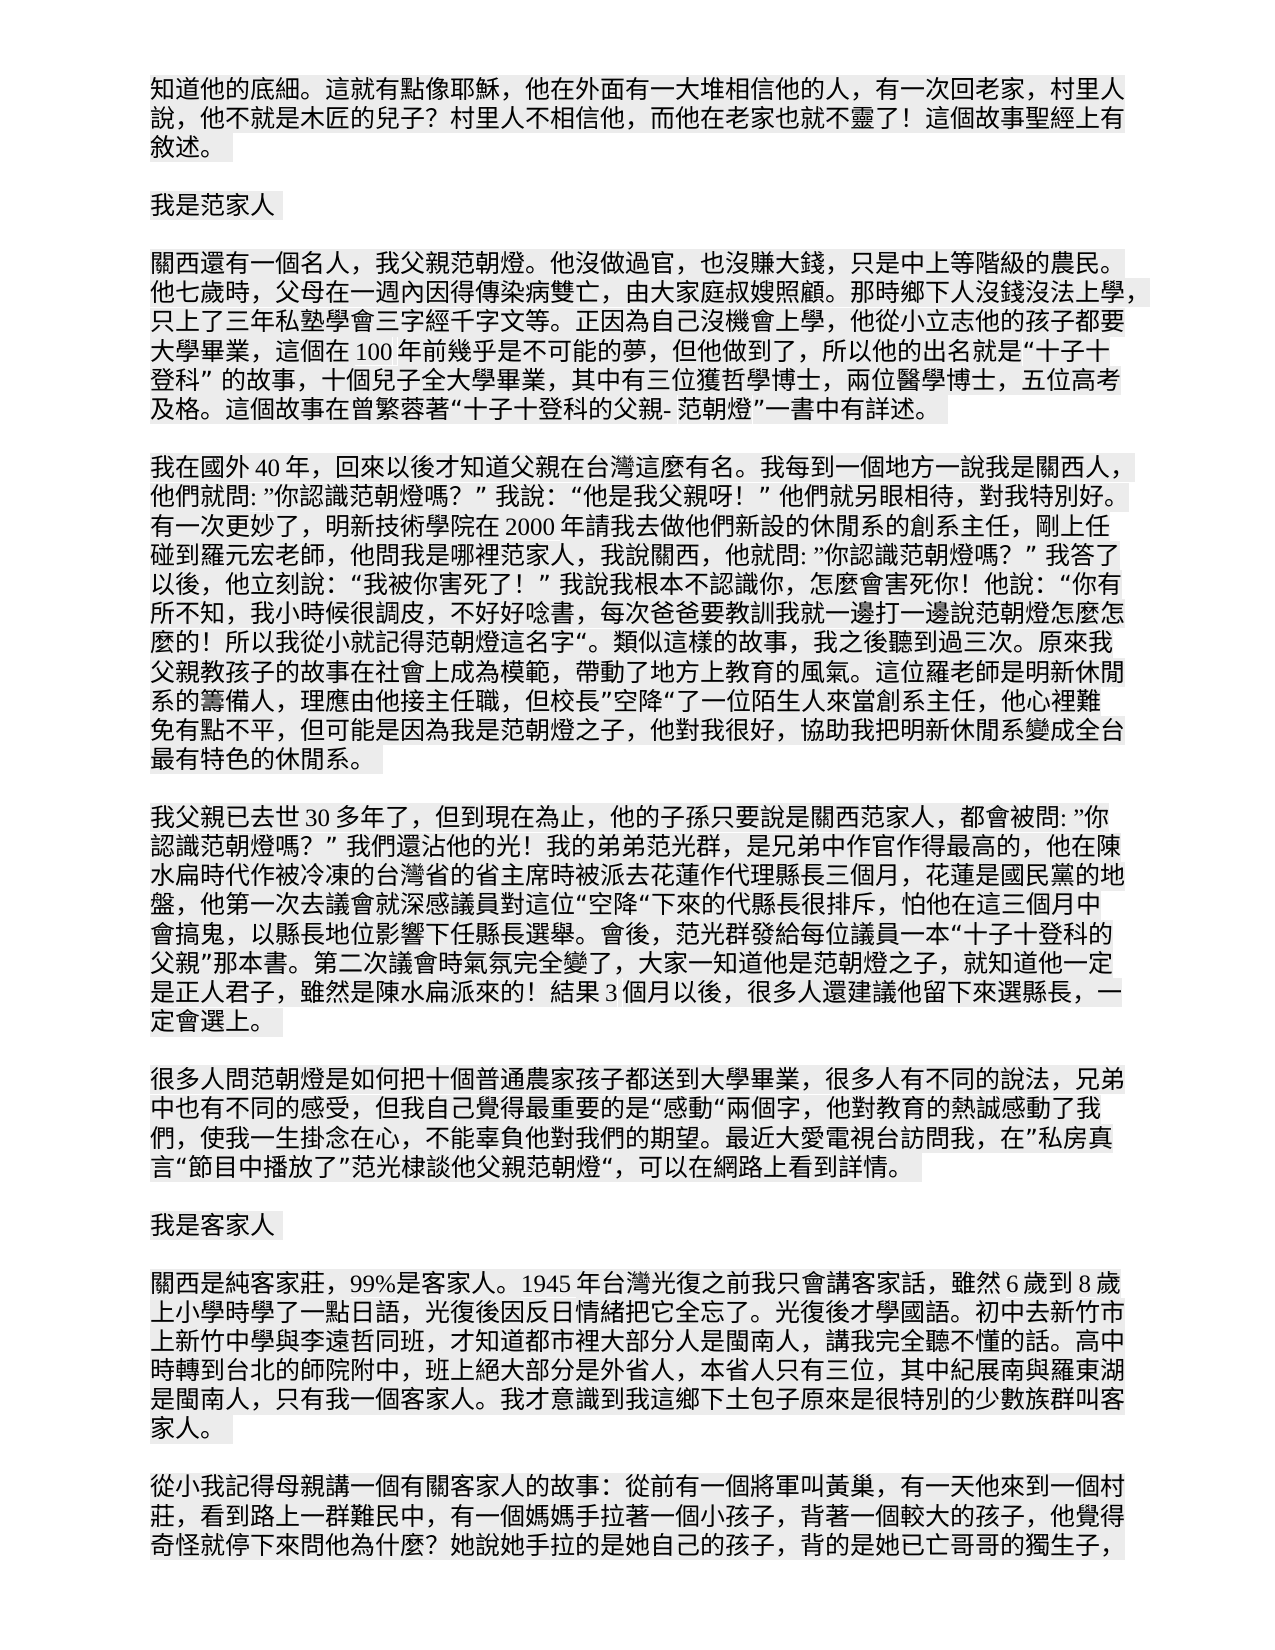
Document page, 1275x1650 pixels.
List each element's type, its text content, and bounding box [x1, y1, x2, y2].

text 范光棣這次訪談我只看了15分中，不過內容大概都是在這篇文章裡面，文章挺長的，我閱讀速度慢，看了一個小時才看完。 https://www.facebook.com/kunifann/posts/856791334432223 繞了一大圈* 范光棣 2016年3月 我是什麼人 最近常在電視上看到一些人在討論他是什麼人（臺灣人），不是什麼人（中國人），我就思考 “我是什麼人？”這個問題。我的答案是：我是關西人，我是范家人，我是客家人，我是臺灣人，我是中國人，我是美國人，我是加拿大人，我是人。其實我現在最關心的是：我是什麼動物？我們這種動物怎麼變成了地球的癌細胞？這個暫時不談，先談我是關西人。 我是關西人 關西最有名的是 “摸骨”，我在國外每次碰到臺灣來的人，一提我是關西人，他就說 “摸骨”！都要問，關西摸骨是否像傳說一樣“靈”。最近36班同學石家孝回台，一起吃飯，他就問。去年從巴西來了一家華人到我們“拇指園”民宿住，我問他怎麼找到我們，他說，是因為他特別來關西要“摸骨”替他算命。我說，抱歉，他去年去世了，但你找到我，幸運了，我比他還“靈”。 那就話說我為什麼算起命來！我的拿手好戲是看手相。我高中畢業就出國，出國之前一個女生都沒靠近過，更別說摸到。到美國後前兩年語言不通，不要說動手，動口都不會。過兩年後會說話了，交上一位印度裔女生，我覺得一切進展得很好，但三個月後她突然把我甩了。事過幾個月看她交上另外一個男朋友了，我才鼓起勇氣問她: 為什麼甩了我，不是都很好嗎？她說：“是很好呀，但我們都交往三個月了，你摸都沒摸過我一次，我以為你是同性戀呢！”。 我才恍然大悟，原來男女交往要趕快動手！問題是我受禮教約束太重，無緣無故摸人不就是性騷擾嗎？ 要摸人也要有一個合理的藉口吧！ 我終於找到好藉口了。我去唐人街買了一本看手相的手冊，下次約會，不到兩分鐘我就說，“我會看手相喔！” 她的手立刻伸出來，我說，“錯手了，是男左女右”，很有學問似的。就這一招，解決了我的“動手”問題，很快地進入西方交女友世界，成為情場高手，細節就不在話下了。 那麼，我怎麼變成很“靈”的算命師呢？首先，我一輩子教哲學，我的最大任務是教學生在人生過程中怎麼避免很多“騙局”。鬼神、算命、星座、風水，宗教等等，都是騙局。這些騙局的共同前提是有利可圖，而圖利的方法是利用人性的弱點。這裡就講算命，首先大家都想事先知道將來，尤其是有大決定要做而猶豫不定之時。但這是不可能的，因為將來還不存在。那麼，為什麼很多人覺得一些算命師很“靈”呢？先講一個最古老最典型的算命故事。荷馬的“史詩”中描述了一個故事：一個國王想向鄰國發動戰爭，當然他想知道會不會贏，他帶了禮物去問當時最“靈”的算命師，這師傅算了一下後說，“這次戰爭，一個大國會被滅亡”。這國王高興得很，立刻攻打鄰國，結果大敗而歸，立刻找這算命師算帳：“你說我會贏，你是大騙子！”。算命師說：“我有說你會贏嗎？我說了什麼？我說一個大國會被滅亡，你自己就是那個大國呀！”。這故事中包含了幾個重點，首先好的算命師不會說錯話，其實基本上是說廢話，之所以被算的人有時會覺得他靈，是被算的人自己說的。假如國王贏了，他當然會大賞這算命師又說他多靈。重點是要說模棱兩可、邏輯上不可能錯、或絕大部分不會錯，或不可能立刻應驗的話。 假如一位女生上手了，我一邊摸著她的手掌一邊說：“妳很愛美（點頭），妳很有藝術感（點頭），妳不好惹，有人辜負妳，妳會懷恨在心（點頭），…（過幾分鐘），其實妳很寬宏大量，很會原諒對不起妳的人（也點頭），…這是妳的生命線，哎呀，妳55歲時會得一場大病！但還好，妳會渡過難關，妳看妳的生命線很長，會很長壽！（30年後她會記得嗎？）…這是妳的愛情線，很多人追妳，但妳很挑剔，…“ 一大堆廢話，但要懂得一些心理學與基本人情世故。若她是有夫之婦，你說：”妳的婚姻不很幸福“（可能錯嗎？）。若你對她有興趣，你說：”今年是妳的大好運年，妳會遇到妳的真愛！“（百發百中！） 我的最後一個教職是育達科技大學的客座教授，普通客座教授只給一年，而我一作5年，就是因為我很“靈“！我到任後，本來的技術學院正申請升格為科技大學。有一天，校長請全系吃飯，我坐在他旁邊，他說：”你這仙風道骨的樣子，好像應該懂得易經！“。我說 ”一點點而已，還在研究“。他說：”那麼，能否請你算一算我們申請改名科大會不會通過？“。我說：”試試看“，就閉上眼睛，過了一分鐘，說：”校長，我跟你保證會通過！不通過你明年不要請我客座！“。結果真的通過了，你說我靈不靈！第二年，校長又請客，那時的大問題是招生，私立學校都面臨新生減少的問題，他又問我：”上次你那麼準，能否再請你算一算今年招生會不會增加？“。我就回答：”大家同心合力，一定會超過去年！“。結果又對了。在場每次都有10多位教授，他們都很驚訝，事後問我怎麼知道，又那麼確定？我說：”我就是靈呀！“。也就因此，我在育達客座了5年，可能打破記錄了。 現在可以告訴老同學們我的秘密了！我當然不”知道“，我又不是教育部長！好的算命師是心理輔導師，他要正面替你加油。校長很相信算命，我沒選擇，只有給他打氣。第一次比較有把握，因為之前我在兩個私立學院教過，也經過轉為科大的過程，注意到第二次申請才通過，育達是第二次申請，故通過可能性很大。至於招生就完全沒把握了，故說了一句廢話：”大家同心合力，一定會超過！“。若沒超過，就是沒有同心合力！這句話不可能錯。 那麼，關西摸骨為什麼那麼有名？他是瞎了，其實並不完全瞎，還可以看到一些。他首次出大名是有一次蔣經國作行政院長還是副總統時來關西親民之旅，那次也安排了來訪問我父親，因為父親在關西很有名望。蔣經國到了關西街上，想去看看有名的“摸骨”師，結果一進門這摸骨師就說：“今天貴人來了，你是一人之下，萬人之上！“。就這一招，傳出去，他的名氣大張全世界。其實，那天在關西誰不知道蔣經國會來！前幾年又上報紙，因為吳敦義相信算命，當了副總統後說，20多年前關西摸骨說他有”宰相命“！其實他不知對多少政治人物說了這句話了！ 假如一位算命師真的很準，那是他先有信息、或作了研究、或事先安排了將來會發生的事。有利可圖，利益很大時，什麼騙局都可以安排，例子太多了，說起來我這文章就寫不完了！總而言之，算命是假的，”摸骨“ 沒那麼靈，我跟我父親去看過他，全是胡說。關西人都知道他的底細。這就有點像耶穌，他在外面有一大堆相信他的人，有一次回老家，村里人說，他不就是木匠的兒子？村里人不相信他，而他在老家也就不靈了！這個故事聖經上有敘述。 我是范家人 關西還有一個名人，我父親范朝燈。他沒做過官，也沒賺大錢，只是中上等階級的農民。他七歲時，父母在一週內因得傳染病雙亡，由大家庭叔嫂照顧。那時鄉下人沒錢沒法上學，只上了三年私塾學會三字經千字文等。正因為自己沒機會上學，他從小立志他的孩子都要大學畢業，這個在100年前幾乎是不可能的夢，但他做到了，所以他的出名就是“十子十登科” 的故事，十個兒子全大學畢業，其中有三位獲哲學博士，兩位醫學博士，五位高考及格。這個故事在曾繁蓉著“十子十登科的父親- 范朝燈”一書中有詳述。 我在國外40年，回來以後才知道父親在台灣這麼有名。我每到一個地方一說我是關西人，他們就問: ”你認識范朝燈嗎？” 我說：“他是我父親呀！” 他們就另眼相待，對我特別好。有一次更妙了，明新技術學院在2000年請我去做他們新設的休閒系的創系主任，剛上任碰到羅元宏老師，他問我是哪裡范家人，我說關西，他就問: ”你認識范朝燈嗎？” 我答了以後，他立刻說：“我被你害死了！” 我說我根本不認識你，怎麼會害死你！他說：“你有所不知，我小時候很調皮，不好好唸書，每次爸爸要教訓我就一邊打一邊說范朝燈怎麼怎麼的！所以我從小就記得范朝燈這名字“。類似這樣的故事，我之後聽到過三次。原來我父親教孩子的故事在社會上成為模範，帶動了地方上教育的風氣。這位羅老師是明新休閒系的籌備人，理應由他接主任職，但校長”空降“了一位陌生人來當創系主任，他心裡難免有點不平，但可能是因為我是范朝燈之子，他對我很好，協助我把明新休閒系變成全台最有特色的休閒系。 我父親已去世30多年了，但到現在為止，他的子孫只要說是關西范家人，都會被問: ”你認識范朝燈嗎？” 我們還沾他的光！我的弟弟范光群，是兄弟中作官作得最高的，他在陳水扁時代作被冷凍的台灣省的省主席時被派去花蓮作代理縣長三個月，花蓮是國民黨的地盤，他第一次去議會就深感議員對這位“空降“下來的代縣長很排斥，怕他在這三個月中會搞鬼，以縣長地位影響下任縣長選舉。會後，范光群發給每位議員一本“十子十登科的父親”那本書。第二次議會時氣氛完全變了，大家一知道他是范朝燈之子，就知道他一定是正人君子，雖然是陳水扁派來的！結果3個月以後，很多人還建議他留下來選縣長，一定會選上。 很多人問范朝燈是如何把十個普通農家孩子都送到大學畢業，很多人有不同的說法，兄弟中也有不同的感受，但我自己覺得最重要的是“感動“兩個字，他對教育的熱誠感動了我們，使我一生掛念在心，不能辜負他對我們的期望。最近大愛電視台訪問我，在”私房真言“節目中播放了”范光棣談他父親范朝燈“，可以在網路上看到詳情。 我是客家人 關西是純客家莊，99%是客家人。1945年台灣光復之前我只會講客家話，雖然6歲到8歲上小學時學了一點日語，光復後因反日情緒把它全忘了。光復後才學國語。初中去新竹市上新竹中學與李遠哲同班，才知道都市裡大部分人是閩南人，講我完全聽不懂的話。高中時轉到台北的師院附中，班上絕大部分是外省人，本省人只有三位，其中紀展南與羅東湖是閩南人，只有我一個客家人。我才意識到我這鄉下土包子原來是很特別的少數族群叫客家人。 從小我記得母親講一個有關客家人的故事：從前有一個將軍叫黃巢，有一天他來到一個村莊，看到路上一群難民中，有一個媽媽手拉著一個小孩子，背著一個較大的孩子，他覺得奇怪就停下來問他為什麼？她說她手拉的是她自己的孩子，背的是她已亡哥哥的獨生子，假如她自己的死了，她還可以再生，假如哥哥的獨生子死了，他就會絕後，故保護她哥哥的兒子比較重要。黃巢聽了很感動，就問她要去哪兒？她說，聽說黃巢快來了，我們要先逃難！黃巢沒告訴她自己是誰，只說，不要怕，妳回妳村莊，在妳家門口掛上葛藤，就不會有事。她回去照辦，也叫鄰居同樣作，結果真的沒事。後來在學校念正史，才知道黃巢在歷史上是壞蛋，他的革命因為失敗被稱為“黃巢之亂”。但在客家人心目中，他一直是我們的英雄！從此開始我就意識到世界上有不同的觀點，立足點不一樣對事情的看法就不一樣，不是大多數人相信的就是正確的。尤其對少數民族的看法我特別關心同情，這也延伸到所有被壓迫的人，包括工人、農民、女人、殖民等等。 客家人的歷史跟猶太人的經驗有些類似，故我在國外時，對猶太人的歷史特別關注，他們的總人口在世界上微不足道，但對世界上的貢獻非常大。偉大科學家愛因斯坦，心理學之父佛洛伊德，上世紀最出名的哲學家維根斯坦及思想家馬克思，都是猶太人。到底什麼是猶太人？這個問題猶太人自己也在討論，是種族嗎？也不是，因為有黑猶太人，也有黃種猶太人（看“Jews of Kaifeng Fu”一書）。是宗教嗎？很多猶太人不信猶太教，我在加拿大的哲學系中就有四位猶太教授，都是無神論者。我的結論是，族群認同是共同記憶與自我認同。在台灣的客家人最近也在討論這個問題，尤其很多已經不會講客家話了。客家人不是一種民族，因為他們都屬於漢人，他們有自己的語言及一些特別的風俗、習慣、音樂等等，但我覺得最重要的是他們有共同經驗及記憶，認同這經驗的人就是客家人。 客家人每流浪到一個地方都是“客人”，而不是“主人”，都住在比較偏僻的山區，生活艱苦，被主人看不起也被歧視。但我一直不懂，客家人那麼窮，那麼土，不像都市人那麼精靈，他們為什麼那麼自傲，有自信，覺得自己是很特別的族群？猶太人也是一樣，到處被人打壓，歧視，但自己一直覺得是上帝的寵兒，也因為那種自信，使他們的成就那麼大。猶太人的自信，來自他們舊約聖經上的故事，那麼客家人呢？ 去年春天，我第一次去廣東省陸河縣祭來台祖，順便去附近客家區尋客家根。這次尋根之旅中，我的上述問題找到了答案。客家人是從中原在唐朝末期以後改朝換代或外族入侵時一批一批逃難到中國南部岳崚區的漢人。他們在贛南、閩西及粵東山區以客人身份與本地人（主人，原住民）長期共居，融合以後，產生了主要以漢文化為主的特別語言、風俗、習慣等文化。最近在大陸掀起了研究客家文化之風，政府也大量投資發展這個地區，一則因為這地區是共產黨的革命聖地，二則因為客家人在海外人數不少，都想回來尋根。在閩西現在被認為是“客家祖地”的寧化縣，建了一個很宏偉的“世界客屬文化交流中心”，我一進入大廳就看到牆上刻了一系列客家歷史的壁畫，第一幅就是黃巢及“背大攜小，保侄棄兒”客家母親的壁雕。證明我小時候聽到的故事原來是所有客家人的共同記憶，像摩西出埃及是猶太人的共同記憶。 還有在這偏僻的鄉村裡，雖然大部分都是農民，但家裡都掛著很多水準很高的對聯與家訓等等有文化象徵的東西。我父親雖是一介農夫，但他一直提醒我們孩子們，我們是范文正公（范仲淹）的第30代孫，而文正公是宋朝名宰相，且家裡牆上一直掛著范文正公家訓百字銘。我在客家原鄉到處看才恍然大悟為什麼客家人那麼自傲，他們的祖先都是做過官的前朝上層階級，他們在改朝換代時不但對新政權沒用，還有威脅，非跑不可。普通農民、工人等不必跑，新統治者還需要他們。而客家人特別注重教育，也是因為他們知道，讀書是做官、出人頭地的最好方法。 我是臺灣人（差點兒變日本人） 我出生於1937年，那一年日本發動中日戰爭，中國的抗日戰爭的開始。之前40多年臺灣是日本的殖民地，台灣人是二等公民，但生活方式、語言及文化上台灣人基本上是過著漢文化的生活。六歲以前，我的名字是范光棣，我家裡及村莊裡親戚朋友說的是客家話，念的是三字經，拜的是祖先及本地廟裡的神，看的是“關公過五關斬六將”及“孫悟空鬧天宮”等平劇。我知道我是中國人，知道統治我們的是日本人，怕他們又恨他們。 日本人發動侵中戰爭後，一方面覺得臺灣漢人與敵人同宗同文化，有後顧之憂，一方面發動大戰爭需要更多人力。故積極推動“皇民化”政策，想把台灣人變成日本人，開始強力要求講日本話，把名字改為日本名，放棄本來宗教而以日本神社代之，等等。我父親本想把范姓改為“高平”，但日本官員還挺聰明的，知道這是范姓的堂號，說不行，你還在懷念中國祖先！結果改為“高原”，故我的日本名字是“高原光邦”（Takahara Mitsu Kuni）。 我們家裡也設了一間日式Tatami書房，我們開始穿日服、日本木屐等等。所以我從出生到8歲光復前就是生活在從中國人變日本人的過渡過程中。比我大十歲以上的臺灣青年人，像我的前幾位哥哥，基本上已經變成日本人了。假如日本沒有戰敗，再過十年我也變成日本人了。1945年，日本投降那一天，疏散到鄉下住在我們家的五家日本官員及教師們都聚集在客廳裡聽天皇宣布無條件投降。他們都在痛哭，我心裡很高興，我還知道我是中國人。 光復後，台灣回歸祖國，我們沿路打鑼打鼓歡迎國軍，那時哪有什麼台獨意識！問題是，那時來接管的國民黨軍隊實在太爛！相較之下，日本統治者很有紀律，雖然很兇又享有特權，但台灣人日常生活穩定，治安良好。“祖國”來了以後，不但普通生活，治安很差，最糟的是，不但不把我們當“同胞”相待，還以新統治者心態對待台灣人。我最近很驚訝地發現，我那時的日記有那麼一句“假如外省人平等對待台灣人，我就主張統一，假如不平等對待我們，我就會主張獨立！”。一個十多歲的鄉下小孩子會這麼說，表示那時就有這個問題。 不到兩年後，228事件就發生了，那天晚上，我在睡夢中被父親吵醒，他剛從台北回來，一開門大聲跟媽媽說: ”糟了！台北在殺豬！“。我心裡想，殺豬有什麼好大驚小怪的！原來，台灣人叫日本人”狗“（很兇，但乾淨），叫光復後來接管台灣的外省人”豬“（又髒又懶）。之後幾天，關西鄉下倒沒發生什麼殺人的狀況。我只記得父親及關西重要人物有在討論去軍火庫拿軍火發給人民來抵抗鎮壓軍隊。還有那時在台大上學的兩位哥哥被分發到幾顆手榴彈，也是準備反抗鎮壓軍隊來時用的。他們帶回這些手榴彈，不知怎麼辦，結果把它丟到河裡。鎮壓軍來後，記得父親跑山上去躲了好幾天。 228事件很多無辜外省人被殺，很多臺灣菁英被殺，最重要的是，這事件對台灣人造成不可療癒的傷害，至今影響台灣的政治，造成強烈的揮之不去的台獨意識。台獨意識有一個很簡單的邏輯：外省人殺台灣人，“外省人”等於“中國人“。中國人像日本人一樣是外來政權，台灣人只有獨立才能當家做主。但這邏輯的前題都不正確，來接管、統治台灣人的是“一些”外省人，國民黨。有些外省人是共產黨員，他們支持228造反國民黨。那時的實況是，國民黨在大陸被人民唾棄，後來跑到台灣，中國人更恨國民黨！台獨意識的簡單思路：仇國民黨→仇外省人→仇中國人，造成現在台灣政治的死胡同。台灣人應該跟共產黨合作去打倒國民黨才對。 我以後的政治思路大致朝這方向走。從1945到1955我出國前國民黨漸漸經由三七五減租及耕者有其田政策在台穩定了政權，宣傳反共抗俄，但我完全沒被洗腦，已經親共。其中一大原因是，我認識一個很特別的人，何阿乾。我上新竹中學初中時住在竹東大哥醫院家裡。他是醫院的藥劑師，我們同睡一房。他是共產黨八路軍的逃兵。光復後他家裡很窮，去參軍。國民黨把他訓練幾個月後派去大陸打共產黨。有一天剛北上過了黃河，坐下來吃除夕飯，還沒開動就發現被共軍團團圍住了，沒辦法只好投降，年夜飯被八路軍吃了！結果他被分配到劉伯誠（叫獨眼龍）部下。共產黨教他唸書，教他醫藥學，過一陣子派他到軍醫院當藥劑師，一路跟著八路軍過黃河，打下來。一直到徐蚌大会战時，他因為是獨生子，在台只有一老母親，突然想家，在混亂之際逃走了，結果回到老家竹東，來我大哥醫院？。他雖然從共軍逃出來，不但不恨共產黨，還一直懷念他在八路軍時的日子。天天晚上告訴我他在八路軍的故事，比水滸傳還精彩！還教我共軍唱的歌，跳的舞。所以國民黨的反共宣傳對我完全沒作用。I knew better! 我是中國人 我在中學時代最關心的是政治問題，尤其從出生到18歲出國之前經過日治時代，二次世界大戰，國民黨統治時代，及中國內戰以後兩岸分裂狀況。我那時一心要救國救民，在日記上寫：“我的思考單位，最小是國家”，我的意思是中國。如何使中國強大，恢復以前的光輝，是我的最大課題。 在出國前我心裡已經支持共產黨。出國後第一件事就是去美國大學圖書館找毛澤東的著作及有關中國共產革命的書。念了 Edgar Snow 的 “Red Star over China” 及 毛澤東選集。不但覺得共產革命是中國的將來，也確定是世界的將來。我在英語還沒學好之前就先選俄語，因為我打算在美國念完大學後去蘇聯念研究所後回大陸參加中國共產黨革命。我的思想歷程在“超越馬克思及維根斯坦”一文中有詳述。 1972年，尼克森去訪中國前，加拿大已經跟北京先建交，我寫了好幾次信去駐加中國大使館，表示希望能去訪問，但一直沒回應。尼克森去後不久，我就接到來信，叫我去辦簽證。我一個人坐飛機到香港，再坐火車到廣州，路上火車在深圳入境，那时深圳是個小村莊，全是稻田。從廣州又坐火車兩天一夜，一路黑漆漆的到了北京。來火車站接我的是一位台籍幹部。我來時路過東京去看我四哥，他說他以前有一個臺灣同鄉朋友，20年前去大陸，不知下落，他寫下這人名字叫我去大陸時問一問。這位幹部自我介紹是台灣人，叫李平，我就拿出哥哥的紙條問他聽過這人嗎（紙條上是“呂”什麼的）？他說，就是我！他是台灣同胞聯誼會副會長，他負責接待我。那時正好有一個美國台灣人組成的“保釣團”來訪北京，有十幾個人，都是在美國左派的台灣學者。他們把我放入這一團一起招待，以後三週的活動都是台聯安排的。其中最重要的是周恩來總理接見了我們。 有一天晚上，我們正要睡覺前，突然接到通知，要我們立刻去人民大會堂有重要領導要見我們。十二點半大家在一會客廳坐好，周恩來從旁門走進來。我發現我被安排坐在他旁邊，大概是因為我年紀最大（35歲），又是教授，別的團員都是年輕的碩士或新博士。周恩來很平易近人，跟我們像朋友之間聊天一樣，一點沒架子，有問必答，一直談到四點半，他太太鄧穎超才出來叫他去睡覺。他說他只要睡3個鐘頭就夠了。 1972年是文化大革命的中後期，那年的兩件大事，一個是尼克森來訪，另一個是林彪事件。外面只知道林彪出了事，中共還沒對外公佈。周恩來先向我們說明了林彪事件，再談了很多很多事，詳情我在我當時剛創刊的國際季刊“Social Praxis” 第一期中以筆名 Sanford Lee 發表了 “Conversations with Premier Chou En Lai”. 有些那裡沒報導，現在想起來還是有意思的，現在報告一下。那時我很驚訝他對老蔣的評價很高。他說，蔣介石是個愛國者，他雖然靠美國但他不相信美國，你看他一輩子不敢去美國，他兒子就比較笨，去了美國一趟差點被殺掉。美國在培養親美派搞台獨，要把臺灣從中國分裂出去（吳國楨事件及孫立人事件），韓戰時把第七艦隊放在台海想把台灣與大陸隔開，勸蔣介石從金門馬祖撤軍，他不但不撤，反而把台灣最重要軍隊放在金門，明知我們不會打他。我們之間有默契，隔天炮打，這是做給美國看的，表示雙方都主張一個中國，內戰還沒結束！台獨之到今天還不可能，以後也更不可能，就是周恩來跟老蔣那時安排的！我本來以為，他說的“默契”是互相不言而喻的瞭解，最近才發現報導，那時他們真的有互派使者在香港談好。那時我才知道，政治上表面看到的聽到的跟幕後當權者的操作是有很大距離的。我們普通人只有被利用，最好不要受騙去賣力。 文革時，大陸一直在鼓吹要解放台灣，有一位年輕激進的臺灣團員就說：國民黨是紙老虎，怎麼不用武力解放台灣？周恩來說：你們年輕人沒經過戰爭，我們經過的人知道戰爭多可怕，打臺灣是打得下，但雙方要死多少人呀！台灣經濟又會完全破壞，不能隨便考慮。 四個鐘頭內我們談了很多事情，現在突然想到一件事覺得很諷刺。他說中國發達以後絕對不發展私人轎車，他說我們會繼續用腳踏車，又健康又環保！坐在他另一邊的陳永貴副總理，他插入說：我最近剛從考察法國回來，我在巴黎看到一街都塞滿了車，空氣不好，比我們用腳踏車還慢！他是個農夫，在西北偏區把一個窮村莊在他帶領下轉變成模範公社，“農業學大寨”是文革時的三大紅旗之一，其他兩個是大戾及紅旗渠，三個地方我都去過，大寨還去了兩次！陳永貴當了副總理，還穿著西北農夫的衣服，那個時代真的農人工人直接參與國家最高層政治，假如這種人還在中央，中國應該是完全不同的中國。 我們這一團的左派青年都是支持共產運動的，有好幾個，包括我自己，向周總理表示，我們想回中國服務。結果，有幾位留下來了。過了幾天，周恩來傳話給我，他很實在也很坦白，他說，你的情況比較不同，首先，你的專業是哲學，我們需要的是科學方面的人才；第二，你已經有家庭，你的太太又是美國人，你太太跟孩子在中國生活可能不會適應得來；第三，你是大學哲學教授，以你的身份，你留在西方對我們比較有用。真謝謝周總理給我的務實分析，若我那時會祖國，以我那時的極左思維，我的後果應該會跟四人幫一樣。之後周恩來見了一次，是他最後在公開場合出現時，應該是1975年國慶在人民大會堂國宴上，每桌上已經有他的致詞稿，他由人扶他上主席桌後，由別人替他念稿，之後在大家掌聲之下扶他出場，大家都知道他是來向大家告別的，過不久他就去世了。 第一次訪中之後幾年中，每一兩年會去大陸一次，都是政府邀請的。每次去差不多三星期，到處去看，各種公社，幹部學校，普通學校，工廠，古蹟，革命聖地（如延安），少數民族區（如延邊朝鮮族自治區及西藏），參加國慶等等。也見到其他領導人，如四人幫及鄧小平。四人幫沒跟他們談，但鄧小平見了兩次都有座談。第一次是周恩來去世後毛主席叫他回來主持政務。他跟我們的談話重點是報告文革的成果，也向我們保證，他絕對不會向文革翻案！這個談話我也以我那時的筆名“范瀾”在香港左派週刊“七十年代”發表。我在那期間照了很多照片，錄了很多談話，除了寫文章之外，也常上電視及到處演講，放錄影片，宣傳文化大革命。也編輯了兩本 Anchor Books, ”Mao and Lin Biao”及 ”From the Other Side of the River: Self Portrait of China Today”。 文化大革命現在大家都在罵，但我的看法不一樣，I know better! 我在文革後期去了好幾次，親眼看到的不但不像以後說的那麼糟，而且很好！雖然最後失敗了，但失敗不等於不對。歷史是勝利者寫的，修正主義復辟資本主義後當然要醜化前朝。其實是全體人民辛苦建設起來的經濟基礎，正要起飛的時候，被少數人搶走了。毛澤東之偉大說不完，偉大的軍事家、政治家、哲學家、詩人、書法家，有史以來世界上有比他偉大的嗎？ 但他最偉大的是革命成功後，可坐享其成之時，在晚年還不忘初衷，想在有生之年實現共產主義。雖然太急了，手下人的程度不夠，失敗了。但資本主義走到末路時，如果世界沒被毀滅，人類還是會走社會主義的路才有救。 我是美國人（本來不想） 我家十兄弟，前四位留日，老五沒出國，留下來照顾老家，後五位全留美。第一個留美的是老六范光煥。他很會交朋友，也很會辦事情，在台北唸書時，就懂得留學美國的方法，1954年就去美國留學。我的留美全是他替我辦的，他也同時替我的好友王正秋辦好手續。高三時我們考取留學考，那時，高中畢業就可以留學。我們班上好像最先留美的是丁秋先、王正秋及我三位，我們三位出國前去照相館合照了。我本來不想高中畢業就出國，我覺得國學還不夠，最好大學畢業才出去深造，所以，考上留學考以後還去考台大，結果是經濟系頭榜考上。後來因為1955年政府發佈兩個有關我們前途的政策： 其一，以後要大學畢業後才能出國留學；其二，以後服兵役從以前的一年改為兩年。第一條正合我意，但第二條要當兵兩年我覺得太浪費我的青春，故決定出國留學。 我家那時經濟狀況很不好，父親因想從農業轉型工業，買了一個製茶工廠，結果失敗破產。我要出國時，他一分錢都拿不出來。結果是王正秋幫我500美元買票出國。我和王正秋坐飛機到日本橫濱，坐中國貨船重慶號去美國，一上船看到丁秋先也在船上。我跟丁秋先特別有緣分，我們初中時在新竹中學與李遠哲是同班同學，我們那時都很內向，其實我完全不記得他，是他後來告訴我。高中時我們同時轉師院附中，又是同班！ 在重慶號上，我記得餐餐都是大魚大肉，但我很慘，因為我會暈船。船一出港口我就開始吐，一直到兩週後，在 Tacoma, Washington 上岸才不吐。這期間我只吃蘋果，因為，之前在台灣蘋果是寶貝，只有生病時才能吃到。我四哥那時在日本，從東京到橫濱來送我上船時，給我一大箱蘋果。我吐了以後什麼都不想吃，就吃我最喜歡的蘋果，這樣兩週，一吐一蘋果，一吐一蘋果，等到上岸以後，我一輩子看到蘋果就想吐！ Tacoma上岸以後，坐火車去 Kansas 州上學。在火車上我的英文程度立刻受到考驗。台灣的英語教學很糟，到現在還是一樣，什麼文法，KK音標，學了一大堆，上了戰場都不管用，聽不懂，說不出，只會說yes and no。我事先有準備最急用的字就是廁所，我記住各種說法：Washroom, W.C., Toilet, Man/Women room, Powder room, Lavatory, 這樣應該夠了。上了火車不久，我們餓了，去餐車，坐下來一看Menu, 把價格換成新台幣，根本吃不起，最後只要了麵包和牛奶。牛奶喝完想小便了，心想我熟記的單詞現在派上用場了。但從火車頭走到火車尾，就是找不到，只看到一個 “Restroom”（不在我的目錄中），心想會不會是這個？探頭一看，看到幾位男生坐在沙發上抽煙，是休息間！沒看到廁所。結果不得已，在兩車之間解決了！但完後兩邊门都自动鎖上，我出不去，站了幾個鐘頭，到下一站門才開！ 到美國以後，前十年時間一直半工半讀到完成博士學位，完全靠自己。回台以後，我常聽到我的工人在談以前他們多苦多苦，我就說，你們不管怎麼苦都沒有我以前苦，請問你們，現在在台灣你們不願意做的工作誰做？他們說，外勞呀！我說，我就是美國60年前的外勞，白人不做的工作我做！我問他們，餐廳裡最低的工作是什麼？洗碗對吧？不是，還有更苦的：刷鍋的, 又油又焦很難清。我問，街上有圓圓的鐵蓋子，下面是什麼知道吧？下水道吧？ 其實有兩種，排雨水的排水道及排大小便的污水道。我去美國後第一個暑假，就是天天出入那鐵蓋的清道夫。 我第一個念的是一個在 N. Newton, Kansas 的門羅教學校，叫 Bethel College. 這學校只有200多個學生，但很歡迎外國學生，有20多個從各國來的學生，有從美國、臺灣（7個）、埃及、菲律賓、伊朗、波多黎各、巴拉圭、德國等國的學生。在那小學校，他們很照顧外國學生，剛去美國那是最好的過渡地方。沒去之前我哥哥就替我弄到免學費獎學金（才能辦留美），到了以後他們給我工作，做學校的清潔工換住宿費，做餐廳刷鍋的換三餐。 兩年後，轉學伊利諾大學（在 Champaign/ Urbana）數學系，我主修數學完全是因為英文不行，不能唸我喜歡的哲學，數學不太需要英文好。伊利諾大學也很歡迎外國學生，台灣來的就很多，在那裡就碰到出國前一起受軍訓的傅大祥及葉祖堯等好朋友，我們都在數學系。那時伊大數學系站在研發電腦的先鋒，他們有一個電腦像一個教室一樣大，最近才發現在電腦史上是有名的，叫Illiac。我們三個好朋友都知道，電腦是世界的將來，故畢業後都決定留在研究所學電腦。但學了一個學期以後，我覺得實在沒興趣，且覺得英文差不多了，才轉到哲學系。 在伊大拿到碩士學位後，我要念博士有兩個選擇，哥倫比亞大學及夏威夷大學。照常理當然應該去哥倫比亞大學，名牌學校，從那裡畢業以後找工作很容易。夏威夷大學剛成立博士班，完全沒名氣，我從那裡拿博士學位會是他們的第一屆博士。兩個地方都給我入學證，但最大區別是，前者沒獎學金，後者有。我那時已經結婚，又有孩子，再一邊打工一邊念博士，會很辛苦。再嘛，我想我寧可做小池裡的大魚，而不要做大池裡的小魚。結果這個決定是非常正確的。 我去夏大後，就碰到我的大恩師 Richard P. Haynes. 我跟他很有緣分。他在伊大念博士時是哲學系助教，有一堂課上我問他一個問題，他想了一下說：“我不知道答案，我回去查一查，下禮拜回答你”。這麼老實的老師我第一次碰到，永遠記得他，也把他當作我以後做老師的模範。到了夏威夷看到他就在哲學系，高興極了。他特別欣賞我，在課堂上討論問題一定要叫我發言，每次發言他又誇之有餘，這使我這很內向害羞的個性，漸漸有自信起來。這就是“小池裡的大魚”的效果。 做人方面他也是我的恩師。他很會社交，朋友很多，在一個 Party裡面我注意到總是有很多人圍著他有說有笑的，我總是站在角落裡，無人理睬。有一天我就問他，“老師，我很羨慕你那麼會交朋友，請問你見了一個陌生人怎麼開始說話？” 他的答案：“打開嘴巴，就說話！” 這一招，像我的看手相一樣，改變了我的一生！ 說什麼不重要，開始說話表示友好才重要。“今天好熱哦！ 你這件衣服真好看，哪裡買的？…” 隨便你說，開始才重要。 我在離開伊大之前就選了一門維根斯坦哲學的課，那時很少人知道這個哲學家，包括我的博士論文導師Haynes。我來夏大時已經是維根斯坦的信徒，就把他的哲學介紹給老師，他立刻也成了這新哲學的信徒。所以我要寫有關維根斯坦的論文，他很贊成，一路支持、鼓勵。我的論文叫 Wittgenstein′s Conception of Philosophy (維根斯坦的哲學觀)。老師說太好了，應該送去出版！我跟本不知道應該送去哪，後來看到我念的維根斯坦的書上面有出版社的名字和地址，是Basil Blackwell Publishers, Oxford, England。我就送給這地址，信上說明這是我的博士論文，短了一些，英文不太好，因為我是外國人，若你們覺得可用，我可以增長一些，英文不通之處，會找本地人改一改等等。不久，接到一封信，是主編 Jim Feathers 寫的，他說：”我們是維根斯坦的官方出版社，我們之前只出版他的原著，不出版二手評論書，但你這本書是非常好的對維根斯坦哲學的全面介紹，我們喜歡簡短的書，不要增加，我們喜歡你清晰簡潔的英文，不必修改。“ 就這樣，我糊里糊塗的把我的博士論文在哲學界最高的出版社出版了！你要知道在美國學術界成功之道叫 “Publish or Perish!” (出版或完蛋)，你想要在學術界有立足之地，就靠出版書，而且要出版在有名的出版社。故這本書是我以後的開門鑰匙。第一個工作是 Cleveland State University。在那裡不到兩年就升副教授，後來到加拿大約克大學，不到35歲就升正教授，到現在為止還是最年輕升正教授的紀錄保持者。正教授當然有 Tenure (終身職)，不但是鐵飯碗，還有很大的自由及保障。基本上你可以教任何課，開任何新課。所以我在60年代就開課教馬克思哲學、毛澤東思想、性的哲學…等等大學裡從來沒有的課。美國這方面，學術自由，是沒話講。 但課外活動就不一定了，那正是反越戰時代，我不但參加反越戰運動，還常常被邀請上台演講，這些活動美國政府都在盯著，尤其還沒有公民身份的人。我雖然可以申請公民，因為我在美國已住了10多年，有工作，太太是美國人，又生了好幾個孩子。但我去美國從來沒想要作美國人，從來沒有英文名字，因為我是去深造，一直想回中國服務。有一天，不記得是移民局還是FBI來找我，說他們在調查我，若我是共產黨或參加其他非法組織，就要把我送回台灣！他們叫我去詢問時就問我，哪天哪日你的車怎麼會在反越戰大會現場？我說我送太太去（她是公民，她反對越戰），你為什麼訂閱這些極端組織的報紙：Daily Worker(美國共產黨報)，The Militant (美國托洛斯基派報紙)， National Guardian （毛派報紙），Granma (古巴官方報)，等等？我說，我教一門課，叫“反抗哲學”，這些都是參考資料。他們再拿出一張支票，問，你為什麼送錢給The Black Panther, 黑人激進派團體？我說，我送錢去是要訂他們的報紙，你們怎麼攔截走了,難怪我沒收到報紙！他們問了這些以後，說要繼續調查，等了很久還沒結論。 我看情況不妙，正好我在夏威夷大學的同班同學是反對越戰而逃兵役去加拿大的美國人，他在多倫多約克大學教書，他說你乾脆來加拿大好了，我就搬到加拿大去了。但我沒辭掉美國的工作，若這邊沒事，在加拿大不習慣，還可以回來。這期間又想，假如有美國公民身份，他們就不能因政治因素而把我送回台灣。我本來要申請公民條件十足，就申請了。結果移民局叫我去詢問，又攤出以前的問題，我一一回答，又叫他們去我大學調查，他們的調查結論送我一份，其中說：雖然他對親共的強度不完全老實，但他沒參加任何非法組織，他的反越戰態度及活動都在合法範圍之內，建議頒發公民證。就這樣，我在決定離開美國後，得到了美國護照，去大陸訪問時用的就是這護照。 我是加拿大人 我1970年去加拿大約克大學教哲學，一待25年，一直在 Atkinson College 哲學系教書，一半時間當系主任，因為作得不錯，他們一直不讓我退下來。有一次退下來讓別人做，他作到一半自己作得很辛苦，大家又不滿意，還是請我回去作。其實作系主任很簡單，要抓住兩個重點，一個是爭取經費，一個是爭取人員，別的雜事別管。不會作的天天管雜事，煩人煩己，大魚沒抓到。舉個例子，有一年全校只能請6位新教授，我爭取到一個，這已經很不錯了。我們公開邀請有邏輯專業的教授來應徵。結果找到一位相當有名氣的學者，Morris Engels, 邀請函還沒發出去之前，校長接到一位從英國劍橋大學剛拿到博士的非常優秀的學者 Stuart Shanker, 他的博士論文已經被大出版社接受出版，校長決定要他，就通知我們不要邀請我們要的人。 校長是有這權力，但很不合理，因為他的專長不是邏輯，而是維根斯坦，跟我重複了。我說雖然有重複，但他實在優秀，我們歡迎他，但我們還是須要邏輯專家。校長堅持只能有一位，不理我，連我的電話都不接了。我發文正式要求見他，也不准。結果帶全系老師到他辦公室門口，還不見，叫秘書來傳話，校長說我上次電話上對秘書不禮貌，要我向秘書道歉才見我！我說我怎麼不禮貌了，我有罵妳嗎？她說我掛了電話。我說我掛了電話，是因為跟你講沒用，我不是生你的氣，是生校長的氣！小小一個大學，一個系主任要見校長都那麼難，我去年去中國，周恩來總理都見得到，你一個校長擺什麼架子！要道歉的不是我，是校長！這話傳進去，他就出來了，知道理虧，笑嘻嘻的，很客氣，結果就如我要的，給我系兩位新教授！這位校長是有名又能幹又霸道的校長。這件事傳出去，我在學校就有點名氣了，“小范老子” 不好惹，連校長都惹不起他！ 在加拿大除了教書，作系主任，養四個孩子之外，還忙著左翼政治活動，其中一個重要活動是，接待來自中國的學生及各種文化交流團體。我們組織了一個“中加友好協會”。新的留學生來了，我們幫他們融入加拿大生活，來訪團體來了，我們安排他們去玩。但團體來時，除了要看尼亞加拉瀑布之外，都要找 “白求恩故居”。白求恩是加拿大共產黨員，他在抗日戰爭時去作八路軍的軍醫，結果在醫療傷兵過程中傷了自己手指，以致發炎而病死，因為那時沒有抗生素。毛澤東為了他的告別式寫了 “紀念白求恩” 一文，後來變成文革時全民必讀的 “紅三篇” 之一，其他兩篇是 ”為人民服務” 及 “愚公移山”。所以白求恩是在中國人人皆知的加拿大來的英雄。但在加拿大，沒人聽過他的名字。後來因為從中國來的團體、官員等等，都要去訪問他的故居，加拿大政府才趕快找到後修復，成為最熱點中國人的觀光勝地。 在我接待從中國來的訪客之中，最特別的是朱鎔基，大概是70年代末期，有一天，我接到一個左派洋人教授朋友從另外一個城市打來電話，說一個中國經濟訪問團要來多倫多，他們完全沒安排，也沒人接待，我能不能照顧他們。我說是官方團體的話，應該請中國駐多倫多領事館安排，我打電話去領事館，他們說他們剛設立，太忙，沒辦法幫忙。朋友說團長是朱鎔基，是什麼經濟委員會的副委員長，我說我不懂經濟，不知怎麼安排。他說，朱也是學者，是清華大學管理學院的院長，我當然沒聽過這個人，既然是學者又沒人照顧，那就答應了。結果一來8個人，又要玩四、五天，想去尼亞加拉瀑布之外，當然要看“白求恩故居”，又要參觀工廠，又想跟政府經濟相關單位談談，也想訪問大學，等等。這個任務可大了，全落在我一人身上，我自己的车子又太小，租了个麵包车自己开。那時朱鎔基當然還沒出名，但一看這人非同小可，因為他自己很低調，不太說話，但周圍的人對他唯恭唯敬，一切聽他交代。他自己兩手空空，但周邊的人手上都滿滿的東西，都是為他服務的。其實那時派他出來，已經在準備他接著要做大事。故回去不久就升任國務院經濟委員會主任委員，後上海市長，後副總理，最後總理。 我盡了很大努力滿足他的要求，基本上都做到了，政府及學校也很給面子，不但去訪問了，還請客。我還記得校長請客時（可能是因為他記得我見過周恩來！）的好笑場面。去之前我問他們西餐他們習不習慣？朱鎔基回答，放心，我們來之前都上過西方餐飲禮儀的課，知道怎麼用刀叉。結果第一道上來的是湯，他們一起拿起湯匙大口吸，發出中國人喝湯的聲音。主人瞠大眼睛看著！他們沒學到重點，洋人最忌諱吃東西時出聲音！中國人喝湯有聲音才香。 朱鎔基是湖南人，離開多倫多前一天晚上，我說，你出來那麼久，可能想念中國菜了，這裡有一家湖南餐館，我沒去過，帶你們去試試看！結果錯了，他說，一點都不像湖南菜！ 我也跟他談了政治問題，尤其是台灣問題，他說得很清楚，我們現在專心搞經濟，在這過程中，跟美國搞好關係最重要，台灣問題我們擱置下來，只要不獨立我們都不管。事實證明這個方針一直保留到現在。 他回去以後節節高升，每次我去大陸訪問，他都會接見我，常說我是他的老朋友，請我吃飯，安排我去人民大學哲學系講學。她女兒朱燕來在那兒教書。後來，朱燕來留學加拿大是我幫的，我是她的保證人。但這個經驗不太好，也從此學會幫人要小心，有時你盡了力，但被幫的人覺得你幫得不夠，他會不高興。我那時是系主任，但研究所不是我管的，有所長。還好，所長是我的好朋友。他答應若朱燕來能滿足入學條件，他可以給她獎學金。入學條件很簡單，要英語夠水準，這我們倆都管不了。我把這信息告訴了她，且告訴她在中國考TOFEL，通過就可以拿到入學證。但她在中國已辦好出國手續，急著要來。我勸她一定要先考好 TOFEL 才來，不然來了以後約克大學的英文能力考更難通過。她不聽，堅持先來，結果第一次考不上，上課補修以後還是考不上，入不了學。我說這一關我完全無能為力，她不相信，結果一氣不知跑哪去了，以後就一直沒跟我聯絡。 在約克大學還認識了一位大官員，Andreas Papandreou, 他那時是約克大學經濟系主任。他父親，他自己，他兒子，三代都作過希臘總理。他那時是因為父親被軍事政變推翻逃難到加拿大。那個時期很多民選的社會主義首領都被美國支持的右派軍隊推翻。第一次見到他，是他帶來一位從智利逃難的哲學家 Claudio Duran 來見我，智利民選總統 Allende 剛被軍隊推翻，左派學者到處逃難。他問我有沒有辦法收容他，我想盡辦法把他留在系裡，到現在他還在約克大學教書。之後我創了一個國際性的左派學術季刊，叫 Social Praxis，就去請 Papandreou 來當編輯委員會成員，他欣然加入，還替我們寫文章。這個編輯委員會除了那時左派名學者像波蘭的 Adam Shaff, 匈牙利的 Agnes Heller 之外，還有一位很有名的政治家 Kwame Nkrumah 他是非洲甘那的國父，他是社會主義者，且主張汎非洲主義，主張非洲國家聯合起來，把西方趕出去，還寫了一本很受歡迎的罵帝國主義的書。他那時也被軍人推翻，逃難到鄰國。我在離開美國前與一位朋友編輯了一本書，叫 Readings on U.S. Imperialism（美國帝國主義讀物），收集了很多分析美帝的著作，第一篇就是上世紀最有名哲學家羅素（Bertrand Russell）寫的。大概是因為這本書，使我在左派圈中有點名氣，所以邀請這些名人來當編輯時，他們都欣然接受。 Papandreou那時大概快50歲了，我們變成好朋友，我有時請他來家裡喝工夫茶，做點中國菜，他很喜歡。他也帶我去多倫多的希臘街吃飯。一到希臘街，就知道他在希臘人眼中非同小可，對他畢恭畢敬，還自動在餐館四周站崗保護他，雖然逃難到加拿大，他們還把他當作領導！他長得又高又帥氣，站在那兒就像是天生的一國之主，但真的大人物，像周恩來、朱鎔基，都有一個共同點，為人謙虛，待人和氣，說話聲音小（不必大聲，旁人會聽！），沒有架子，對周邊伺候他的人很體貼。有一次要我去他家裡參加他母親的慶生會，見到了他媽媽，太太（Margaret，美國人），及以後接他作總理的兒子（一直作到希臘金融風暴之前才被逼下台）。那次我吃到了至今難忘的烤羊腿，希臘人才真正知道怎麼烤羊肉！整只腿 先塞满蒜头，撒上盐及 胡椒粉，再涂上酸奶，放在冰箱过夜，再用慢火烤。 我出去一吃到好東西就問怎麼做，因為知道最後味道應該如何（看食譜沒用，因為不知做出來的對不對），我一定可以複製。所以我會做很多世界美食。 繞了一大圈 我在鄉下長大，最喜歡的生活是農業生活，小時候跟父親種蘭花，看果園，也跟母親種菜，養雞鴨，母親給我一塊菜園讓我自己去發揮。出國前，我在鳳山服兵役時看到北部那時沒有的果子，像百香果，就拿回來種。出發前一天，我去自己的那塊園向我的植物道別，非常不捨，一邊痛哭一邊想，什麼時候才能回來？結果，1956年出國以後第一次回家是17年後，1973年！ 我第一次回來有點緊張，因為那時還是戒嚴期間，我怕我的親共活動被知道，雖然我的著作是用 K.T. Fann 之名，訪問大陸時也用別名。我哥哥用真名，范光煥，就上了黑名單不能回來。之前在夏威夷時跟一個那時鬧得很大的“陳玉璽事件”有關。我在夏威夷大學修博士時，首次遇到一位社會主義者，之前十年我自己思想上是社會主義信徒，但沒碰到一個活生生的思想上的同志。有一次，在導師 Haynes 開的Party中遇到 John Kelly, 他是白人，太太是夏威夷原住民，叫Marian, 夫妻都是夏威夷左派領袖。此後我如魚得水，有了一群政治思想相同的朋友。他們立刻要介紹給我臺灣來的一位朋友，叫陳玉璽。他是本省人，公費留學夏威夷大學念經濟系研究所。他們說他有問題，中華民國駐 Honolulu 領事館在調查他，說他親共，又公開參加夏威夷左派人士發動的反越戰活動。第一次見面，我看他性格溫柔，很低調，怎麼會惹上國民黨呢？他說前一陣子他在報紙上看到一位美國牧師寫文報導說他剛剛从台湾回來，自由中國多好多好，說得像天堂一樣！後來有一位自稱是台灣人，叫 Guang Di, 寫信給報紙，說那全是廢話，臺灣處於白色恐怖，是長期戒嚴統治，談什麼自由！之後報紙發表了一封一群台灣人寫的信，大罵這位 Guang Di 寫的信，他們是有名有姓的真台灣人，他們根本不認識 Guang Di 這個人！陳玉璽說，這封信是領事館寫好來學校找所有臺灣學生簽名的，大家都簽了，只有他不簽，他說那個人寫的沒錯呀！既然如此，領事館咬定他就是 Guang Di！我才恍然大悟，那封一堆臺灣學生簽的信的來龍去脈。我說我害了你了，那 Guang Di 就是我！我的英文名字是臺灣拼法 Fan Kuang Tih, 為了讓台灣當局查不到才故意用大陸拼音。 結果他拿到碩士護照期滿後，雖得到繼續念博士許可及獎學金，領事館不延期他的護照，逼他回台灣。他在回台路過東京時跳機，躲在日本左派朋友家裡，在日本時他替親共的“大地報”以爱华筆名寫稿。但日本政府很壞，他們跟國民黨合作，把他抓了，送回台灣，交給警總軍法處，以“為有利於叛徒之宣傳”罪起訴。我們在夏威夷左派朋友得知後，發動救援會，鬧得非常大，常常去領事館示威。國際上也發動左派運動去罵台灣的史無前例的長期戒嚴統治。我的最大貢獻是寫一封信給上世紀最有名的哲學家羅素，告訴他這個案件，附上報紙的報導，拜託他利用他的名望來支援陳玉璽。大概是因為之前我編輯那本“美國帝國主義讀物”時，有請他給稿，是那本書的第一篇文章，他還記得我。雖然他那時已經是95高齡，還特別寫了一封信給夏威夷大報發表，大罵臺灣蔣家政權，要求立刻釋放陳玉璽。我們大大利用這封信去宣傳，造成對台灣政府很大的國際輿論的壓力，尤其那時臺灣自稱是“自由中國”！也因此從輕判七年徒刑，但國際救陳運動不息，重創臺灣的形象。為了止血，關了他兩年多以後（1971）放他出國繼續他的學業。 所以我第一次回來時，有點怕當局找我麻煩，還好沒事，唯一虛驚是在新竹街上，憲兵把我攔下來，原來是因為我的頭髮很長，那時不准男生有長頭髮，要抓我去剃頭，我拿出美國護照，他才放我走。 第一次回台後就常常回來了，不但看久別的父母兄弟，心中最掛念的是大恩師徐為王。我父親本來要我念醫，我實在不想，他就建議理工，我也試過，先主修化工，但一學期下來，我的分析化學課全不及格。雖然我在實驗室裡非常認真作實驗，沒人告訴我色盲的人不能唸化學，因為實驗全靠顏色的轉變。我之後來決定主修我最喜歡的文科、哲學，要歸功於徐老師。 我一直喜歡國文、歷史、地理，最怕數學、物理、化學。在新竹中學初二時，全校作文比賽就得到第一名，評審委員中有些老師不相信一位初二學生能作出那種文章，結果叫我去校長面前考問我，那時校長是有名的辛志平，他一聽我說明文章內容，立刻說，沒問題是他寫的！徐老師來時還很年輕，好像三十不到，他接的是大家最喜歡的退休國文老師熊老先生，大家有點擔心。但從第一堂課開始，我就天天期望著上他的課，因為他敢教、敢說、有獨立思考的精神。在那個時代他敢在課堂上教毛澤東的詩，我還記得他說 “…一代天娇，成吉思汗，只識彎弓射大鵬，俱往矣，數風流人物，還看今朝！” 你們看毛澤東這個人多麼胸懷大志！ 我以後問他，你在那反共抗俄，殺朱拔毛的年代你怎麼敢這樣教學生？他說在抗戰期間國共合作，毛澤東有一次來重慶某大學演講，我們去聽，都覺得他不得了，就是那時各大报登了這首“沁園春”，轟動一時。好詩就是好詩，怎麼不能教！ 我還記得他給我們的第一個作文題目是：“為什麼古人說「不孝有三，無後為大」?”。我文章的大意是：父母對子女的恩愛我們有生之日無法報答得了，除了父母還在時盡量孝順父母外，最重要的是要把這種偉大的愛傳下去，假如你無後，這個愛的傳承就斷了！老師非常喜歡這篇作文，他在班上宣布，這是他教學以來第一次給甲上，還把它貼在黑板上，叫大家參考。以後他也常常誇獎我的作文，還給我一個特權：他知道我作文要思考，課堂上時間不夠，他讓我帶回家慢慢寫，第二天才交稿。過了一學期後，他還說，班上作文最好的都是外省人，光棣是本省人，他能寫得那麼好真難得，現在已經超過最好的外省同學了。 之後他一有機會就稱讚、鼓勵我，在週記上也批：“這學期全班你的週記寫得最好！”。別的方面我也覺得他在特別關注我，對我以後的成長影響很大。有一次全班去碧潭游泳，我跟王正秋在河裡打水戰，互相撥水看誰先敗，結果我支撐不住輸了。上岸後，老師走到我旁邊輕輕地跟我說，光棣，我剛才在看你跟王正秋打水戰，你以為你打不過他所以放棄了，其實我看他也快撐不住了，假如你能再忍幾秒鐘，你就贏了！ 我以後每次碰到人生困難關頭快放棄時，就想起老師的教誨而不放棄。 畢業之前，我找老師討論以後的方向，告訴他父親希望我唸理工，他說這樣對我會很辛苦，以後成就也不可能很大，我的才華是在思想方面，這方面我的成就會較大。最後我走上哲學這條很少留學生走的路最大影響是他。所以我回台除了家人之外，最想見到的是他。第一次沒找到，第二次看到台灣也有電話簿了，就找到他的名字及號碼。在撥號之前我就想，快20年沒見過的老師，他這期間教了多少學生，怎麼會記得我，我怎麼自我介紹呀！一撥電話他接了，我猶猶豫豫地說，“我是20年前您在附中的…”, 話還沒說完，電話中好興奮的聲音：“反光底”（老師的四川腔），20年後他還認出我的聲音！我說您怎麼還記得我？他說20年來他在他教的每個班上都說：“以前我有一個好學生叫范光棣，他…!”,原來他是我念念不忘的恩師，而我是他念念不忘的好學生！你說這不叫緣份，什麼叫緣份！我這一生最大幸運是有機會維持這緣份，一直到他去世。 我在國外四十年，本來是去留學，當然要回國服務。後來跟美國人結婚，結婚時我只有一個條件，我以後要回中國，她答應了才結婚。婚後生了四個孩子，又因為親共，回台灣不可能。想回大陸，周總理又勸我不要。故回國的意念就漸漸覺得不太可能了。但世事會變，自己也會變。大陸文革失敗，走上資本主義復辟路線，臺灣自由民主化了，自己又經過很痛苦的離婚過程，小孩子漸漸長大了，再婚的對象是中國人，本來不可能的回家之路又變成可能了。結果在1995年，成功大學因為要轉型綜合研究大學，在那時文學院長閻振瀛規劃之下創了藝術研究所，閻教授是我的侄女婿，邀請我來接所長職。我就毅然決定回國。 回家的另一個大原因是為了兄弟情。我們十子十登科的故事常被媒體報導。很久以前電視上放了一個報導父親及十子十登科的故事，叫“路”，其中有一段影像是十個小孩子圍坐在一圓桌上吃飯，沒人看得出它的破綻，我們兄弟看了就笑了，因為老大跟老么差20歲，後面幾個還沒出生，前面幾個已經去日本留學了！哪有機會在一起過！第一次在一起是，父親病危時，大家從世界各地趕回來，也是第一次大家一起照了像。我決定回國時已經快60了，前幾個哥哥已年近80，我想落葉歸根，與兄弟共享餘年，也是人生一大幸運。 我父親，一介普通沒受過正規教育的農民，能做到“十子十登科”已經是史無前者，後無來人了，這個社會上他已經有名，但大家還不知道的是，他還做了一件史無前者，後無來人的事，這裡我向老同學報告一下。父親出生於我的“老老家”餘慶室裡，我家前四個哥哥及兩個姐姐都生在那裡。父親覺得自己兒女那麼多，在大家庭裡住不下了，自己在附近買了一塊3甲地，設計建築了“高平堂”，這就是我的“老家”。說到“餘慶室”，先讓我繞一個小圈，說說我救了它的故事，再回來說“高平堂”。 “餘慶室”是范家來台祖第三代范汝舟所建，是現在關西鎮保持得最完整的三合院。他之所以能在約200年前在鄉下建這麼一座到現在為止還是鎮上最堂皇的建築群，全靠樟腦。原來這個地區200年前全是樟樹林。他得到這個地區的開墾權之後，先砍下樟樹，提煉出樟腦。那時臺灣出產80%以上世界的樟腦市場需求。大家可能只知道樟腦可以防蟲，但不知道那時代樟腦的重要性，以及為什麼列強都搶著要臺灣。樟腦是那時代的重要戰略物品。大家都知道諾貝爾之所以設了和平獎是因為他對火藥的威力有貢獻而事後有罪惡感，但不知道他的貢獻是什麼。火藥是中國發明的，但到現在為止，我們放鞭炮都會造成烏煙瘴氣，若在戰場上，敵人立刻知道你從哪裡發炮而反攻你。諾貝爾的大發明是在火藥裡加了樟腦，能使火藥不冒煙！這就是樟腦對台灣歷史的重要性，及范家如何在關西發跡的歷史！ 1997年，關西范家大老們決定要把餘慶室的主樓祠堂拆除，改建成更堂皇更高的建築，讓祖先有“新屋”可以住！這種做法在台灣到處已實施，古蹟可說已經大部分不見了。我當然反對，但我那時已經為了阻止“關西機械案”（下面再談）而惹得鄉民的公憤，決定不再出頭反對一些非關鍵性的事務。我知道他們已以650萬發包定案，且已拜神正式開工，象徵性敲下大門兩旁磚塊（現在還留著），下週祠堂就會被夷為平地。我那週末從成大教完書回來，心想，祠堂前面有很多手製石板，上面還有我們小時候刻的西瓜棋盤及五子棋盤，怪手一來全毀了太可惜。又想，我以後想在我自己祖傳的地方蓋房子，可能用得上，就跑到餘慶室交代一下，能否把石板留給我。結果碰到還住在“老老家”的堂兄嫂，看到我就哭著說，“我們好捨不得，你把關西機械案都擋下來了，有沒有辦法把這也擋下？” 我說：“你們不都贊成嗎？我聽說是如此，才沒去反對，既然住在這裡的人反對，我看看有沒辦法！” 我回去跟兄弟商量，大家都贊成不拆，但米已成飯，多數人贊成且已正式動了工，有什麼辦法阻止呢？我心想，還沒拆就有辦法！結果大哥想出了一個好辦法，我們要求召開臨時宗親大會，建議暫時不拆除，讓我們兄弟出資先把破舊之處修好，一年之後，若大家不滿意，再拆不遲。在大部分宗親很不願意之下，勉強通過。整個過程當時各大報都有報導。結果我們兄弟（大部分大哥出）花了200萬元把它修好，保持至今，無人異議。 父親蓋“高平堂”跟客家傳統ㄇ字型很不一樣，他是反過來ㄩ字型。那時他的叔叔就批評他，說，太野了，沒照傳統！但他除了要十子成龍之外還有一個夢，十子成龍之後，有夠大的家讓他們都回家落葉歸根。所以先建了ㄩ字型三合院，以後要完成一個四合院！ 後來，除了五哥留在老家照顧老父母之外，四個兄弟在台灣各地就業沒住在老家，其他五位，不是在美國就是在日本成家立業，根本沒有回老家的打算。 老家除了過年過節留台各地的家人回來團聚之外，別的時間空空的，完全沒有完成四合院的需要。但父親90歲時，覺得他的第二個夢還沒實現，有點急了，召集在台兄弟，說他要在有生之年完成他的夢！兄弟都反對。說，兄弟一半在國外，已成家立業，不可能回來，在台灣的又各自有家，不常回來，再建後堂，一定會變成蚊子館。父親有點生氣說，我現在沒有現金，但不是沒錢，我有很多土地，你們先借我現金，以後賣土地還給你們！後堂我要建才能死而眠目！兄弟們沒話說了，都拿出錢來，就如此父親在93歲去世之前完成了四合院。 長話短說，父親去世之後20年，30年，奇蹟發生了，不可能的變成可能了。國外五個兄弟從60到85歲，一個一個全回老家退休。其中七哥是回家途中在三藩市中風去世的，失去意識之前還手寫交代兒女，“Dead or Alive, Go Home!”。最不可能的是四哥，他中學時就去日本，是第一位考進那時東京帝大法律系的華人。東大法律系是日本培養官員的地方，畢業後一定作官。他畢業時正好台灣光復，他想回來，但他的同學留他，說你是東大法律系畢業生，理應留在日本作官。哥哥說，留下來作官要入日本籍，又要改名字，前者還可以，後者他不想作。他的學長正在管國籍的部門工作，他說只要入日本籍，名字可以破例不改，就讓你作范家在日本的始祖！結果他一生以范光遠之名在日本作過法官，運輸省副部長，東京區海防副總司令，及亞細亞航空公司副總經理等職，肯定是台灣人在日本作官作得最高及最久的人。結果，他作了70年日本人後，85歲時回老家定居，現在90歲了。 之所以都回來，第一是兄弟情。這是父母培養出來的。我們十兄弟其實很不同，個個有很強的個性，思想很不同，有親共的，有國民黨員，有民進黨員，有的不信宗教，有的信，這種情況之下理應四分八裂，還談什麼兄弟情，想坐在一起吃飯！我家隔壁鄰居只有兩兄弟，就因分財產兩兄弟決裂，結果哥哥去世時，侄子打電話告訴弟弟說，“叔叔，你哥哥去世了！”他說,“你告訴我幹什麼？”當然也沒參加告別式。 第二是父親預先打造了一個客觀環境，讓我們有家可歸！ 現代化的一個大悲劇是家庭分散，人們離開土地及家，去都市裡住，結果有幾個人有“家”可歸？即使你想要，原來的家也改建了，或不見了。我在國外四十年，前20年平均每3年搬一次家，後20年才定居一處。我心中的“家”還是關西的老家高平堂，而這家在我離家40年後，基本上還是原封不動，只增加了後堂，有我獨自的一間房，其它一草一木一石一池，還是我小時候原貌，好像沒離開過一樣。現代有幾個那麼幸運的人？謝謝父親！ 我決定提早從約克大學退休回來，還有一大原因是健康。年輕時不知健康重要，雖然得過瘧疾及B型肝炎，好了以後就忘了。中年時，又教書、參加政治活動、寫作、養家、養鳥，尤其離婚後十年一個人照顧四個孩子，完全過勞了。記得有一次我要去大陸旅行，安排了一個朋友專門幫我養一地下室的鳥，再請一對年輕夫婦替我照顧四個孩子。三個禮拜後，回來看到那對夫婦躺在沙發上，跟我說：累死了，再一天都撐不下去了！你怎麼一個人照顧四個孩子，又養那麼多鳥，又教書、作系主任，還去學陶藝！20年後見到他們還在念那回事！也因為真的過勞了，中年後半期什麼病都來了，50肩、長期疲勞症、心臟病，最後，肺腺癌。決定放棄一切（包括作得很成功的健康飲料生意），專注改善健康。所以，這20年來，雖然還作了一些事，但最重要的是研究健康長壽之道。結論是，吃最重要，外面商品化的東西基本上都不能吃。所以，我決定退休後要經營我這一甲祖傳的地，使我自己的食物能自給自足。 剛回來不久，這個夢立刻碰到一個大挑战。有一天在報上念到，離我這塊地上游五公里處要開發成220公頃的機械工業區，那麼，環繞著我這塊地的小河流不就變成這工業區的污水溝了嗎？這個就是臺灣環保史上重大案件之一的“關西機械工業區開發案”。這個案子是那時總統李登輝企業朋友主持的，民眾贊成，政府單位從上到下配合的案件，之所以最後被擋下來是因為兩個人：我跟內政部主秘曾振榮。這個故事應該另寫一本書，資料我都保存著。再長話短說，去年曾振榮80生日，特請我去講3分鐘話，以最簡短方式報告此案始末，那時的講稿就在此： 臺灣山坡地的無名救星 我今天特別高興來參加曾榮振兄的八十大壽慶祝會，更高興有機會在這裏公開向他致謝。在座各位都認識我弟弟范光群，但不認識他哥哥，因為我在國外四十年，回國後退休隱居在好山好水的長壽村，関西鎮上我自己打造的樂園。我過著天人 合一現代陶淵明式的生活。我之所以能有這世外桃源我要感謝曾榮振，因為假如沒有他在內政部秘書長任內的豐功偉業，関西今天會變成短命村，我的樂園會變成惡土。大部分政治人物的功績是有形有名看得見的，少部分，更重要的功績是無形無名看不見的。曾榮振對臺灣的最大貢獻是無形看不見的，他阻止了一個山坡地大浩劫的發生，他是臺灣山坡地的無名救星。請大家傾聽我簡短的報告這個很少人知道的故事。快二十年前我決定落葉歸根回台退休，回來後不久有一天我在報上看到関西機械園區開發案的報導。它是已投資 72億，總投資800億的重大開發案，坐落於離我家4公里上游的水源區，占地220公頃，要進駐100多個廠商。問題是全區屬於山坡地保育區，坡度超過 55%的六級坡有36%，超過40%-50%的五級坡有22%，共約60%的基地是“加強保育區”及“只宜造林區”，坡度30%-40%的四級坡及 15%-30%的三級坡只有40%。依當時比較寬的法令這種地方連房子都不能蓋，何況工廠。但那時李登輝總統正推動“根留臺灣”政策，鼓勵台商在臺灣找便宜的場地。本地居民90%以上贊成，里長，鎮長，民意代表，縣長一路贊成。李總統也屢次交待有關單位加速通過此案。我剛回國，笨頭笨腦，不知天高地厚，決定出來反對。親朋好友都勸我，“米已成飯，反對沒用，何況擋人財路危險性很大“。我跟光群找了十幾位附近居民成立了“鳯山溪愛鄉協會”開始反對動作。但第一年暑假我出國，我回來以後會員就剩下我們兄弟倆及一個侄女，其他全被安撫了。此後兩年多螳螂擋俥的辛酸史就不在此詳述了。幸虧後來臺灣環保聯盟在召集人林聖崇領導之下把關西案列為最重要反對目標。我們盡一切力量一路攔阻通關，結果被我們拖了兩年多，開發總面積從220甲縮小到88甲。但還是一關過一關，先環評有條件通過，後農委會退件幾次後通過水土保持，最後一關是內政部營建署。這一路上我接觸到的政治人物，官員及參加此案的專家學者，沒有一個是好東西，沒有一個在替人民的長期利益著想。最壞的是那時的營建署長黃南淵，我問他“這案不是明顯的違反山坡地開發條例的麽？”他說“這法案是我們定的，我們也可以改！” 他完全站在廠商一邊替他們護航。我們已完全絕望，最後一關是一定會過的。1998年初黃主文出任內政部長，後不久就修訂山坡地開發從四級坡降到三級坡，且聽說三件普通的開發案（包括一個國民黨自己投資的）被一位檢察官出身的主 秘給封殺了。我們半信半疑，連環保團體都覺得不太可能，即使內政部真有這麼一位反常的理想者，四級坡不准開發是行不通的，反彈會太大，他可能擋不住。曾榮振封殺関西案的故事請大家務必看他的回憶錄。我記得清清楚楚十月九日內政部區域委員會開最後一次會議，要決定關西案的命運。照常我當然準備去參加，但事先 榮振兄有告知我們不必去，就在家裏等候好消息。十月十日雙十節各報大幅報導關西案意外地被封殺。但也有報導業者及贊成的居民準備發起大型抗議活動。剛好老天爺有眼，來了一個稀有的十月大颱風，到處報水災。反對的聲音立刻消失，一直到現在。臺灣的山坡地從此保住了。內政部自己組成的專家學者審查委員會要通過的案子，最後突然被剛上任的部長辦公室封殺，这是史無前例的。曾榮振在他兩年任內不但主導封殺四件快通過的開發案，也不准通過任何山坡地開發案。更重要的是成功的把山坡地開發永久降低到三級坡以下。它的難度及所需要的勇氣及謀略是超乎凡響的。不可想像的變成可想像，不可能的變成可能，因為臺灣官場有這麼一位威武不能屈，名利不能淫，真正為人民著想的無名英雄。真是難能可貴，我到現在還是覺得不可思議。稱他為臺灣 山坡地的救星是名符其實的。我再次從心底裏感謝榮振兄，也替臺灣後代謝謝你替他們保留了好山好水，雖然他們不知道你是誰。祝你健康，快樂，長壽！ 謝謝大家！ 2014-06-14 我的功勞是把關西機械工業區開發案擋了兩年，才冒出曾榮振把它否決掉。若我那時不是隻身跳出來，關西今天已經變成工業區了，還談什麼長壽村！上星期還有一位叫林信雄的先生，自稱是綠色企業顧問，來找我。說他代表關西機械案老闆盧先生，來跟我談如何以符合環保的方式開發他們買下來的220公頃地。我們談起往事，他說对那時內政部長王主文他聽到兩種極端的評價，有人說他是清官，有人說他也要拿回扣，到底哪个对？我說肯定是清官，不然他不會否定關西案，另一說是怎麼來的？他說，盧先生說關西案時內政部要5%回扣。我說，原來如此，是內政部營建署長，不是部長！內政部歷任營建署長都很壞，接黃南洲的最近擔任桃園縣 副县长時利用他以前的關係大貪污被抓去關了。 我說曾榮振之前沒有碰到一個好官員，其中一個特別值得一提，我跟弟弟范光群去監察院陳情調查關西案，接此案的是光群學弟張某某，一坐下來他就說，“這是我最後一任監察委員，不會續任，所以我會好好辦這個案子！”。我心想，奇怪他怎麼說他会好好辦的前提是他不會續任呢？那麼如果能續任呢？答案不久就揭曉了！他的確如弟弟所說，很聰明，沒幾天就寫了一篇有根有據的彈劾書，重點是：法律上本來能開發的地方，現在加了一道關卡叫環境評估，過了才能開發。關西案地點是“生態保育區”，根本不能開發，你們怎麼能“環評”，而且通過！從頭到尾都違法！ 這一招太厲害了，連我都沒想到！依法，關西案死定了！過了一陣子，對方寫了一大堆狡辯回答，監察院理應依法辦理，結果一聲不吭！連他人都找不到了。你們就知道為什麼了！上面給他連任了！你說臺灣這個監察院是有用的嗎？ 政治真的是烏鴉一般黑，不能參与！所以，我就學老子出關，隱居在鄉下，經營我的桃花源，回到我從小就最喜歡的天人合一，返璞歸真的農村生活。 2016年3月25日 *去年师大附中高36班一甲子同学会时我见意同学写回忆录, 因为大部份同学留学国外成为外国移民的第一代,我说你们子孙以后寻跟时会想要知道你们的故事, 结果大家都写了,我自己不得不寫。 [150, 75, 1125, 1560]
